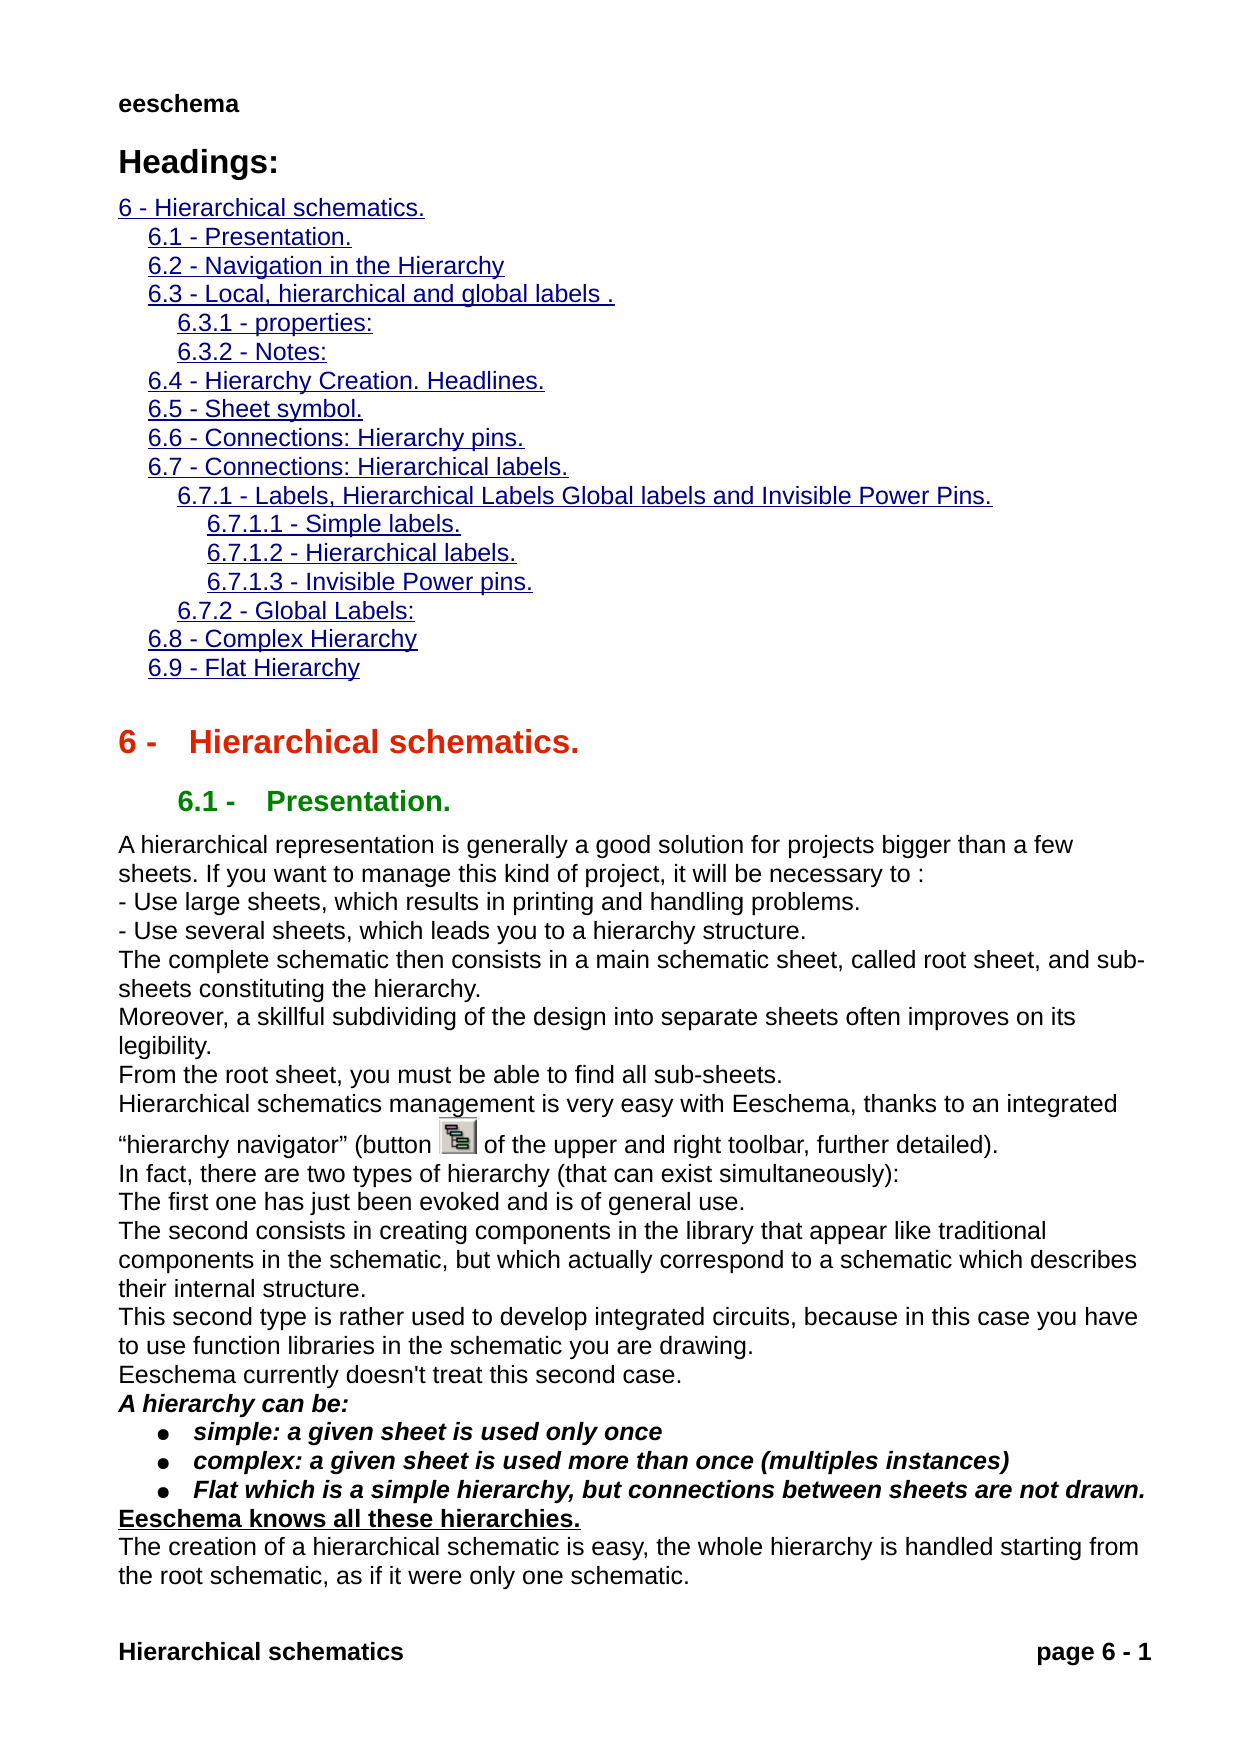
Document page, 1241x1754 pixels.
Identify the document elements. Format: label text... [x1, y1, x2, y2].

text 6.3.2 - Notes: [177, 337, 1152, 366]
text Eeschema knows all these hierarchies. [118, 1503, 1152, 1532]
text 6.7.1 - Labels, Hierarchical Labels Global labels and Invisible Power Pins. [177, 481, 1152, 509]
text - Use several sheets, which leads you to a hierarchy structure. [118, 916, 1152, 945]
text The first one has just been evoked and is of general use. [118, 1187, 1152, 1216]
list simple: a given sheet is used only once [156, 1417, 1152, 1446]
text 6.3 - Local, hierarchical and global labels . [148, 279, 1152, 308]
text The creation of a hierarchical schematic is easy, the whole hierarchy is handled starting from the root schematic, as if it were only one schematic. [118, 1532, 1152, 1590]
text Moreover, a skillful subdividing of the design into separate sheets often improves on its legibility. [118, 1002, 1152, 1060]
text This second type is rather used to develop integrated circuits, because in this case you have to use function libraries in the schematic you are drawing. [118, 1302, 1152, 1360]
text 6.7.2 - Global Labels: [177, 596, 1152, 624]
text 6.5 - Sheet symbol. [148, 394, 1152, 423]
text 6.1 - Presentation. [148, 222, 1152, 251]
text 6.7.1.2 - Hierarchical labels. [207, 538, 1152, 567]
list complex: a given sheet is used more than once (multiples instances) [156, 1446, 1152, 1475]
text 6.4 - Hierarchy Creation. Headlines. [148, 366, 1152, 394]
text Hierarchical schematics management is very easy with Eeschema, thanks to an integrated “hierarchy navigator” (button of the upper and right toolbar, further detailed). [118, 1088, 1152, 1158]
text Eeschema currently doesn't treat this second case. [118, 1360, 1152, 1388]
subtitle Presentation. [177, 784, 1152, 818]
text 6.3.1 - properties: [177, 308, 1152, 337]
subtitle Hierarchical schematics. [118, 722, 1152, 761]
text - Use large sheets, which results in printing and handling problems. [118, 887, 1152, 916]
text In fact, there are two types of hierarchy (that can exist simultaneously): [118, 1158, 1152, 1187]
text eeschema [118, 88, 1152, 117]
text 6.2 - Navigation in the Hierarchy [148, 251, 1152, 279]
list Flat which is a simple hierarchy, but connections between sheets are not drawn. [156, 1475, 1152, 1503]
text 6 - Hierarchical schematics. [118, 193, 1152, 222]
text A hierarchy can be: [118, 1388, 1152, 1417]
text 6.8 - Complex Hierarchy [148, 624, 1152, 653]
text The second consists in creating components in the library that appear like traditional components in the schematic, but which actually correspond to a schematic which describes their internal structure. [118, 1216, 1152, 1302]
picture [439, 1117, 477, 1154]
text 6.9 - Flat Hierarchy [148, 653, 1152, 682]
text From the root sheet, you must be able to find all sub-sheets. [118, 1060, 1152, 1088]
text A hierarchical representation is generally a good solution for projects bigger than a few sheets. If you want to manage this kind of project, it will be necessary to : [118, 830, 1152, 887]
subtitle Headings: [118, 142, 1152, 181]
text The complete schematic then consists in a main schematic sheet, called root sheet, and sub-sheets constituting the hierarchy. [118, 945, 1152, 1002]
text 6.6 - Connections: Hierarchy pins. [148, 423, 1152, 452]
text 6.7.1.1 - Simple labels. [207, 509, 1152, 538]
text 6.7 - Connections: Hierarchical labels. [148, 452, 1152, 481]
text 6.7.1.3 - Invisible Power pins. [207, 567, 1152, 596]
